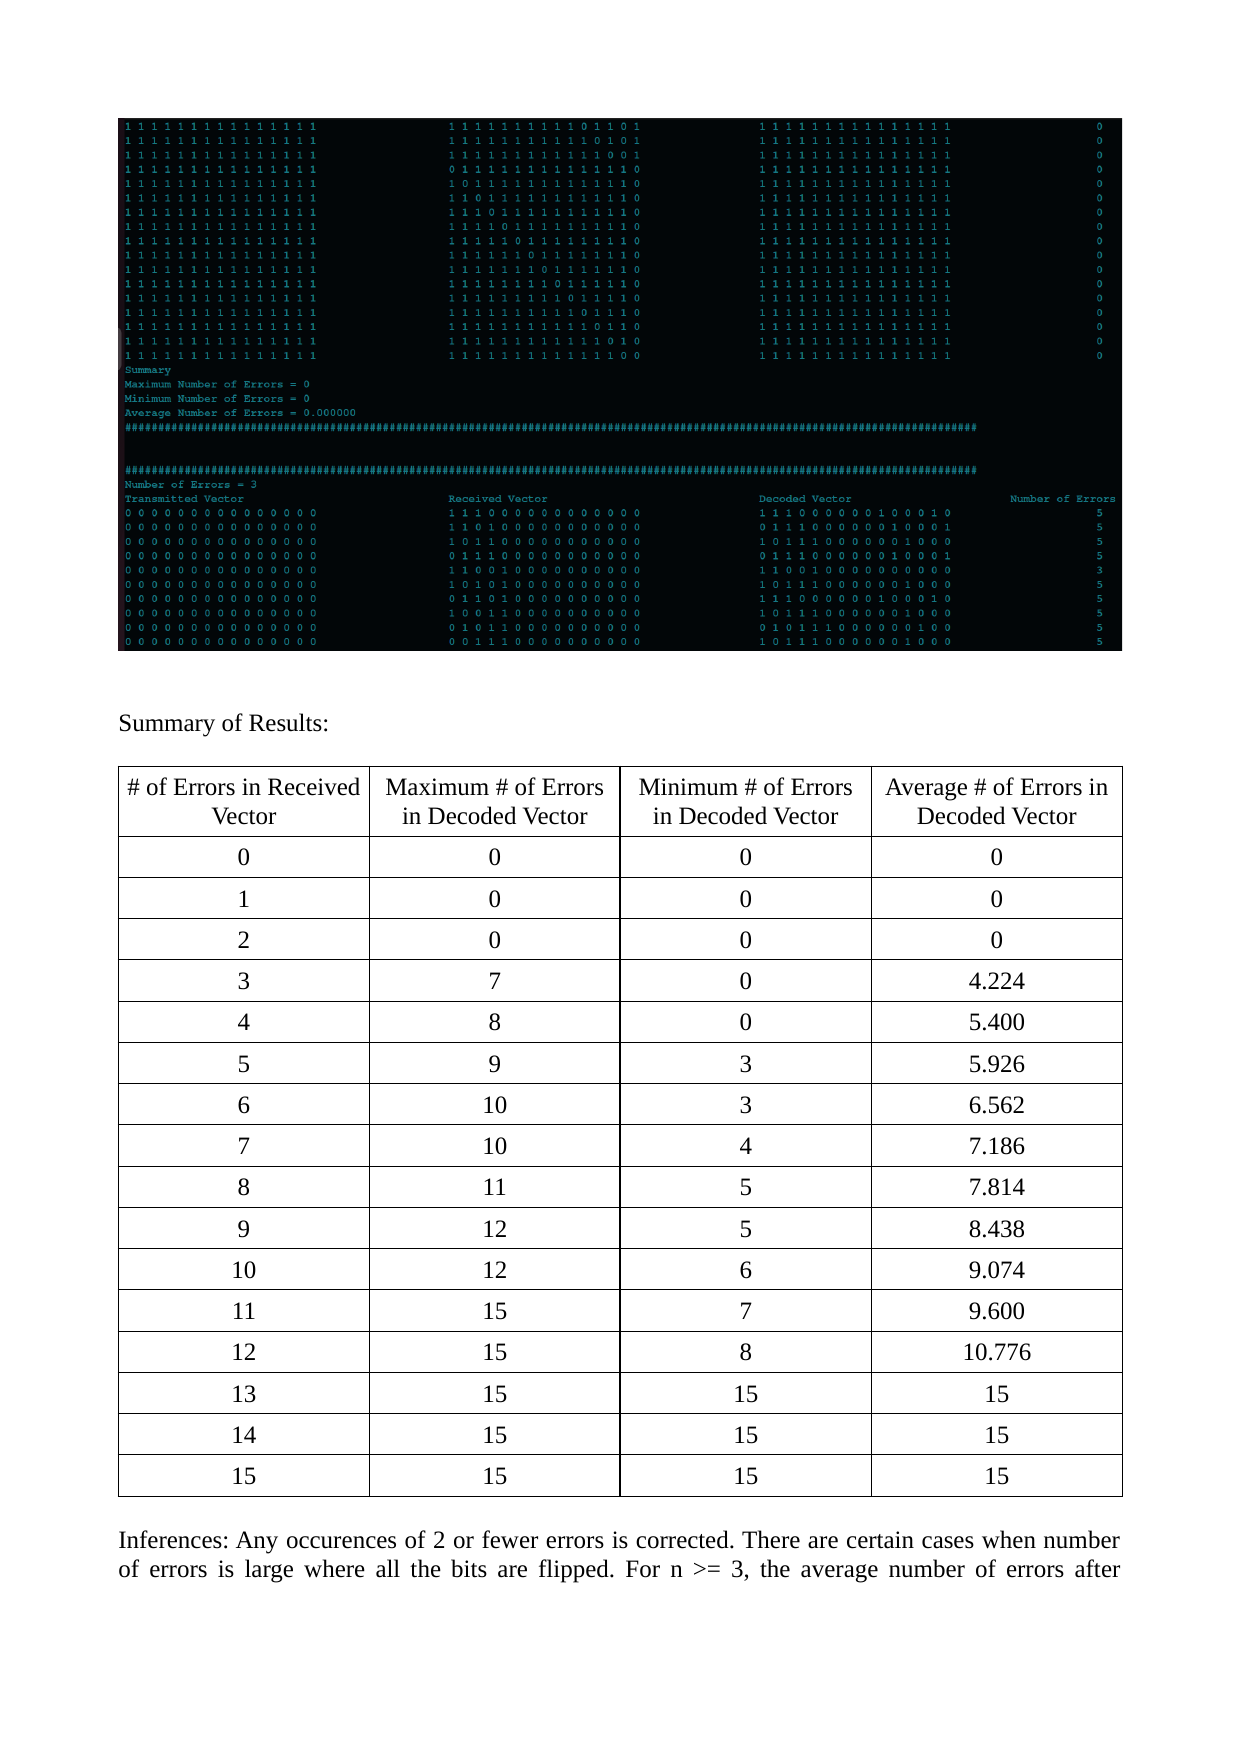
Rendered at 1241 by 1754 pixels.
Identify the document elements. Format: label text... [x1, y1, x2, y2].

text Summary of Results: [118, 708, 1122, 737]
table_cell 0 [370, 878, 619, 918]
table_cell 2 [119, 919, 369, 959]
table_cell 5 [621, 1167, 871, 1207]
table_header Average # of Errors in Decoded Vector [872, 767, 1122, 836]
table_cell 12 [370, 1208, 619, 1248]
table_cell 6 [119, 1084, 369, 1124]
picture [118, 118, 1123, 651]
table_cell 14 [119, 1414, 369, 1454]
table_cell 10 [119, 1249, 369, 1289]
table_cell 4 [621, 1125, 871, 1166]
table_cell 3 [119, 960, 369, 1001]
table_cell 15 [872, 1414, 1122, 1454]
table_cell 10 [370, 1125, 619, 1166]
table_cell 15 [119, 1455, 369, 1496]
table_cell 0 [119, 837, 369, 877]
table_cell 15 [621, 1373, 871, 1413]
table_cell 0 [370, 919, 619, 959]
table_cell 0 [621, 919, 871, 959]
table_cell 9 [370, 1043, 619, 1083]
table_cell 15 [370, 1414, 619, 1454]
table_cell 10 [370, 1084, 619, 1124]
table_cell 7 [621, 1290, 871, 1331]
table_cell 11 [119, 1290, 369, 1331]
table_header # of Errors in Received Vector [119, 767, 369, 836]
table_cell 11 [370, 1167, 619, 1207]
table_cell 3 [621, 1043, 871, 1083]
table_cell 5.400 [872, 1002, 1122, 1042]
table_cell 15 [621, 1455, 871, 1496]
text Inferences: Any occurences of 2 or fewer errors is corrected. There are certain cases when number of errors is large where all the bits are flipped. For n >= 3, the average number of errors after [118, 1525, 1122, 1583]
table_cell 12 [119, 1332, 369, 1372]
table_cell 7.186 [872, 1125, 1122, 1166]
table_cell 9 [119, 1208, 369, 1248]
table_cell 9.600 [872, 1290, 1122, 1331]
table_cell 0 [872, 837, 1122, 877]
table_cell 0 [872, 919, 1122, 959]
table_cell 15 [370, 1455, 619, 1496]
table_cell 3 [621, 1084, 871, 1124]
table_cell 5 [119, 1043, 369, 1083]
table_cell 15 [872, 1373, 1122, 1413]
table_cell 15 [370, 1373, 619, 1413]
table_cell 0 [621, 960, 871, 1001]
table_cell 0 [872, 878, 1122, 918]
table_cell 0 [621, 837, 871, 877]
table_cell 0 [370, 837, 619, 877]
table_cell 5.926 [872, 1043, 1122, 1083]
table_cell 7.814 [872, 1167, 1122, 1207]
table_cell 1 [119, 878, 369, 918]
table_header Maximum # of Errors in Decoded Vector [370, 767, 619, 836]
table_cell 15 [370, 1290, 619, 1331]
table_cell 5 [621, 1208, 871, 1248]
table_cell 4 [119, 1002, 369, 1042]
table_cell 15 [621, 1414, 871, 1454]
table_cell 8.438 [872, 1208, 1122, 1248]
table_cell 9.074 [872, 1249, 1122, 1289]
table_cell 15 [370, 1332, 619, 1372]
table_cell 4.224 [872, 960, 1122, 1001]
table_cell 7 [119, 1125, 369, 1166]
table_cell 8 [621, 1332, 871, 1372]
table_cell 6 [621, 1249, 871, 1289]
table_cell 10.776 [872, 1332, 1122, 1372]
table_cell 15 [872, 1455, 1122, 1496]
table_cell 6.562 [872, 1084, 1122, 1124]
table_cell 8 [370, 1002, 619, 1042]
table_cell 8 [119, 1167, 369, 1207]
table_cell 13 [119, 1373, 369, 1413]
table_header Minimum # of Errors in Decoded Vector [621, 767, 871, 836]
table_cell 7 [370, 960, 619, 1001]
table_cell 0 [621, 1002, 871, 1042]
table_cell 12 [370, 1249, 619, 1289]
table_cell 0 [621, 878, 871, 918]
